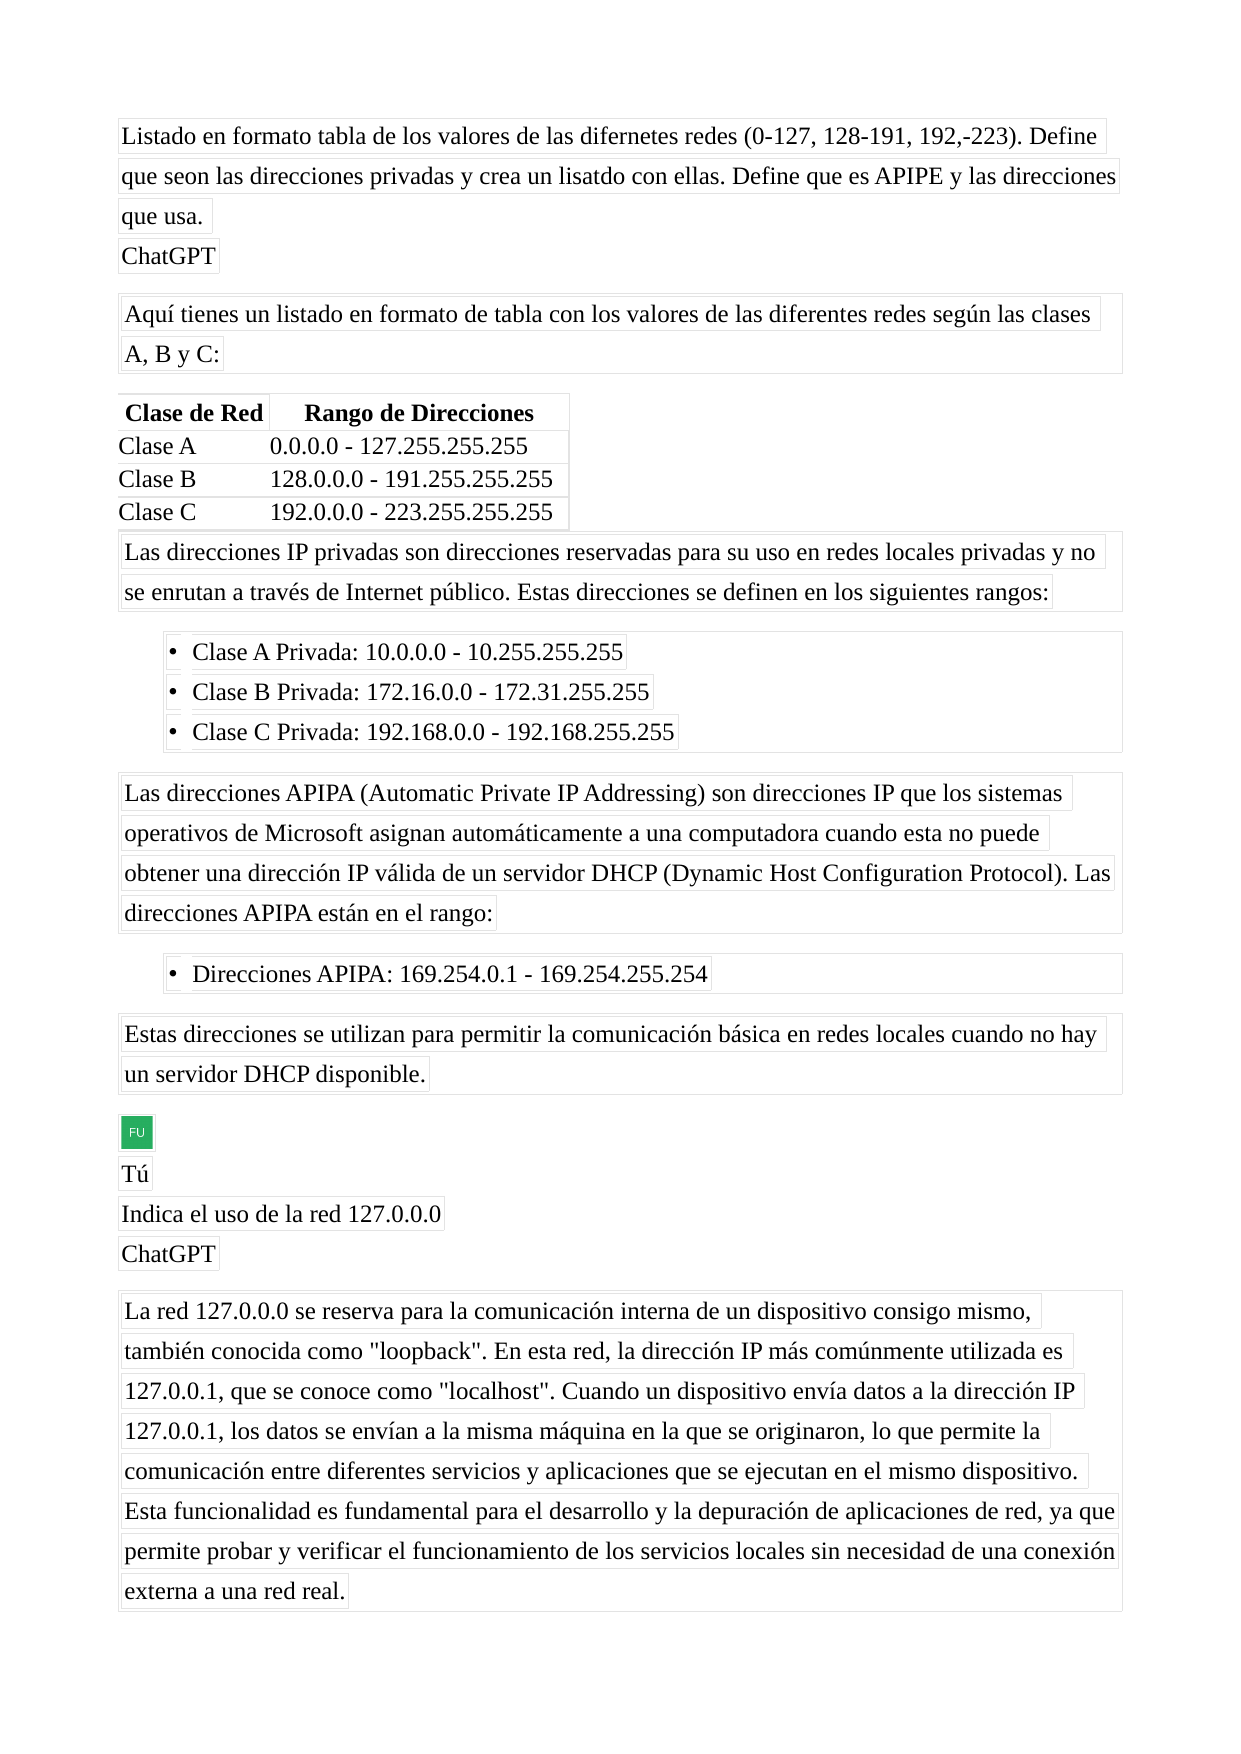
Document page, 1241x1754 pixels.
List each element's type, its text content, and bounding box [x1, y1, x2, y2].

table_cell 128.0.0.0 - 191.255.255.255 [270, 464, 568, 496]
text [220, 1236, 1122, 1270]
table_cell 0.0.0.0 - 127.255.255.255 [270, 431, 568, 463]
text Aquí tienes un listado en formato de tabla con los valores de las diferentes redes según las clases A, B y C: [119, 294, 1122, 373]
table_cell Clase B [118, 464, 269, 496]
text Indica el uso de la red 127.0.0.0 [119, 1197, 444, 1230]
text [445, 1196, 1122, 1230]
text ChatGPT [119, 239, 219, 273]
text Las direcciones IP privadas son direcciones reservadas para su uso en redes locales privadas y no se enrutan a través de Internet público. Estas direcciones se definen en los siguientes rangos: [119, 532, 1122, 611]
table_header Rango de Direcciones [270, 394, 569, 429]
text La red 127.0.0.0 se reserva para la comunicación interna de un dispositivo consigo mismo, también conocida como "loopback". En esta red, la dirección IP más comúnmente utilizada es 127.0.0.1, que se conoce como "localhost". Cuando un dispositivo envía datos a la dirección IP 127.0.0.1, los datos se envían a la misma máquina en la que se originaron, lo que permite la comunicación entre diferentes servicios y aplicaciones que se ejecutan en el mismo dispositivo. Esta funcionalidad es fundamental para el desarrollo y la depuración de aplicaciones de red, ya que permite probar y verificar el funcionamiento de los servicios locales sin necesidad de una conexión externa a una red real. [119, 1291, 1122, 1611]
text Estas direcciones se utilizan para permitir la comunicación básica en redes locales cuando no hay un servidor DHCP disponible. [119, 1014, 1122, 1094]
table_cell Clase A [118, 431, 269, 463]
picture [121, 1116, 153, 1149]
text Tú [119, 1157, 152, 1190]
list Clase C Privada: 192.168.0.0 - 192.168.255.255 [164, 711, 1122, 752]
list Direcciones APIPA: 169.254.0.1 - 169.254.255.254 [164, 954, 1122, 993]
table_cell 192.0.0.0 - 223.255.255.255 [270, 498, 568, 529]
table_header Clase de Red [118, 395, 269, 429]
table_cell Clase C [118, 498, 269, 529]
text [153, 1156, 1122, 1190]
text Las direcciones APIPA (Automatic Private IP Addressing) son direcciones IP que los sistemas operativos de Microsoft asignan automáticamente a una computadora cuando esta no puede obtener una dirección IP válida de un servidor DHCP (Dynamic Host Configuration Protocol). Las direcciones APIPA están en el rango: [119, 773, 1122, 933]
list Clase B Privada: 172.16.0.0 - 172.31.255.255 [164, 671, 1122, 709]
list Clase A Privada: 10.0.0.0 - 10.255.255.255 [164, 632, 1122, 669]
text ChatGPT [119, 1237, 219, 1270]
text [220, 238, 1122, 273]
text Listado en formato tabla de los valores de las difernetes redes (0-127, 128-191, 192,-223). Define que seon las direcciones privadas y crea un lisatdo con ellas. Define que es APIPE y las direcciones que usa. [118, 118, 1122, 233]
